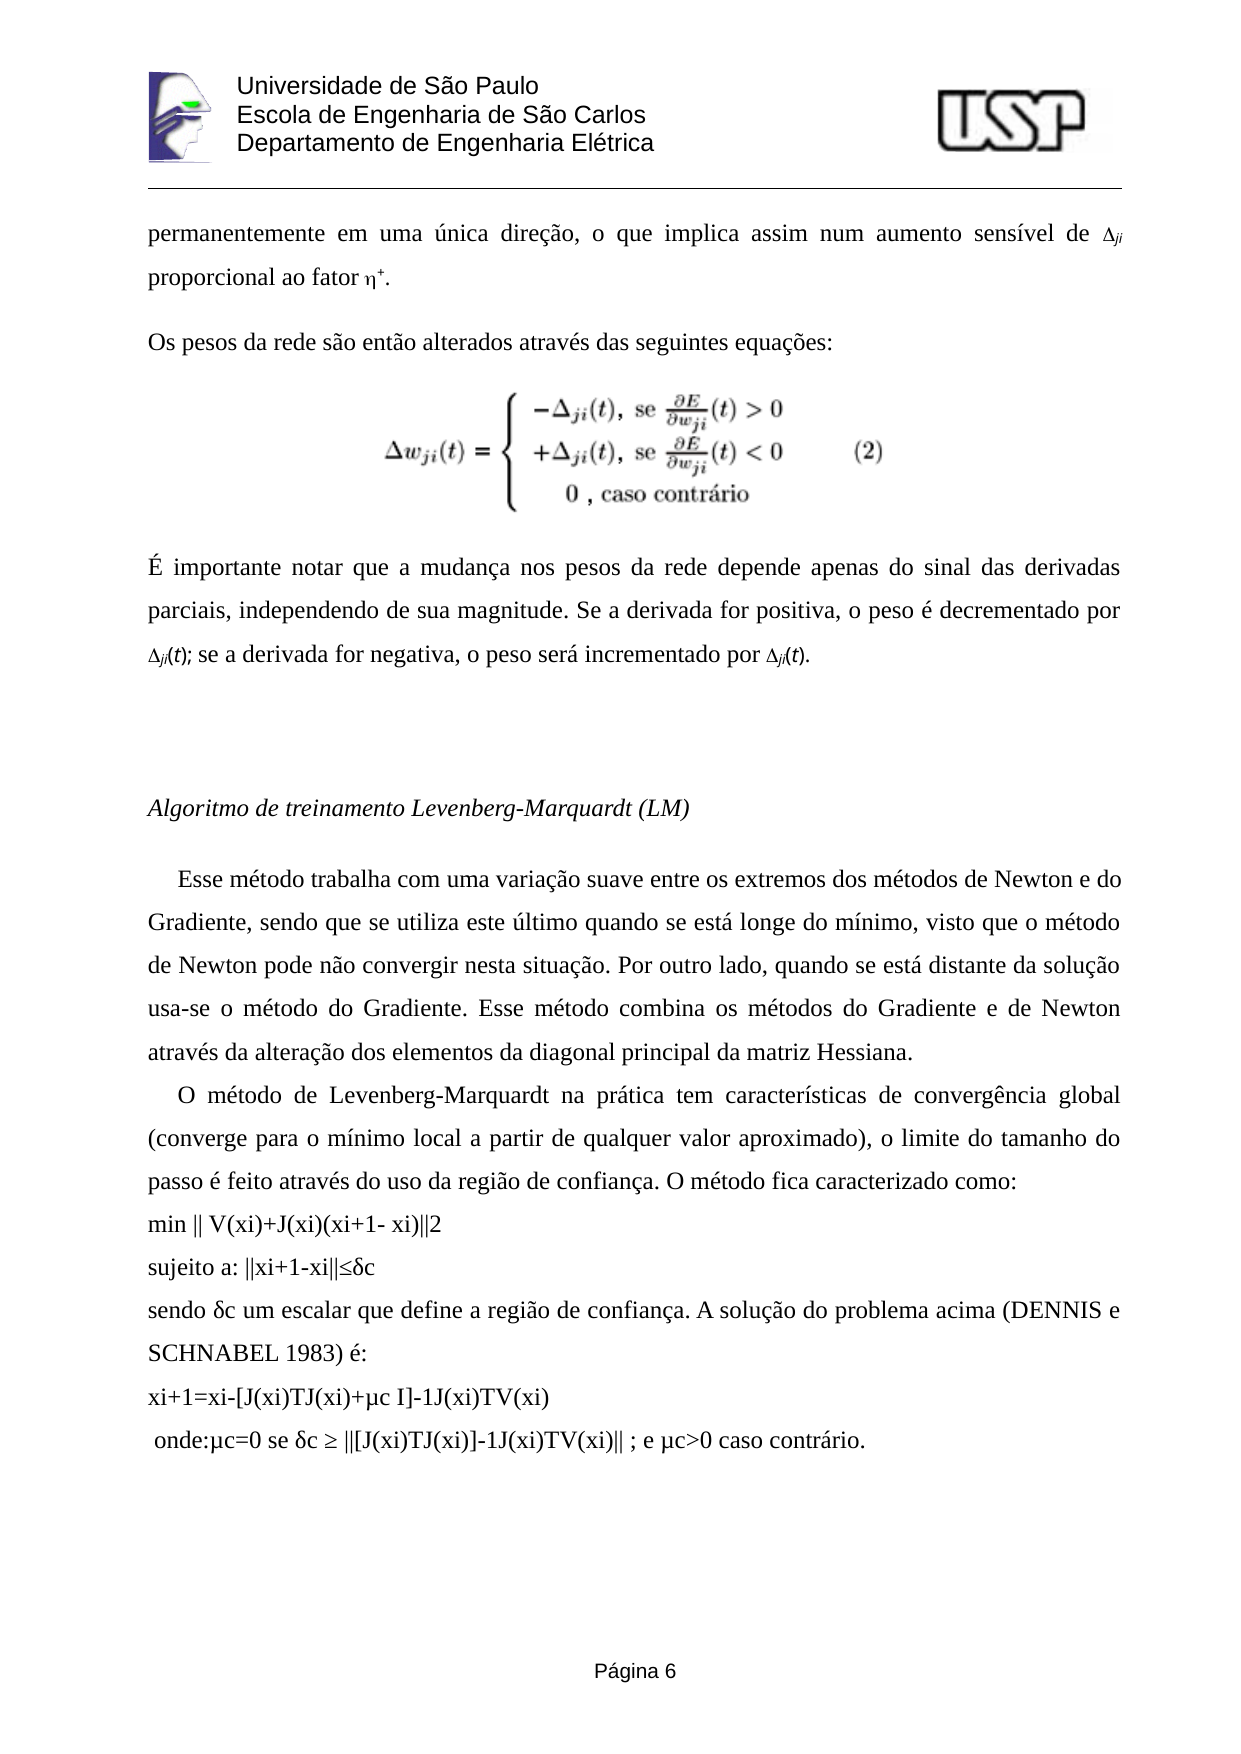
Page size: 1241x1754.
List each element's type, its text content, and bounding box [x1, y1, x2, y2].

text permanentemente em uma única direção, o que implica assim num aumento sensível de ji proporcional ao fator +. [148, 218, 1122, 291]
text Algoritmo de treinamento Levenberg-Marquardt (LM) [148, 793, 1122, 822]
picture [148, 71, 213, 163]
text xi+1=xi-[J(xi)TJ(xi)+µc I]-1J(xi)TV(xi) [148, 1382, 1122, 1410]
text min || V(xi)+J(xi)(xi+1- xi)||2 [148, 1209, 1122, 1238]
picture [377, 390, 893, 517]
text sendo δc um escalar que define a região de confiança. A solução do problema acima (DENNIS e SCHNABEL 1983) é: [148, 1295, 1122, 1367]
text O método de Levenberg-Marquardt na prática tem características de convergência global (converge para o mínimo local a partir de qualquer valor aproximado), o limite do tamanho do passo é feito através do uso da região de confiança. O método fica caracterizado como: [148, 1080, 1122, 1195]
text É importante notar que a mudança nos pesos da rede depende apenas do sinal das derivadas parciais, independendo de sua magnitude. Se a derivada for positiva, o peso é decrementado por ji(t); se a derivada for negativa, o peso será incrementado por ji(t). [148, 552, 1122, 669]
text onde:µc=0 se δc ≥ ||[J(xi)TJ(xi)]-1J(xi)TV(xi)|| ; e µc>0 caso contrário. [148, 1425, 1122, 1453]
text Esse método trabalha com uma variação suave entre os extremos dos métodos de Newton e do Gradiente, sendo que se utiliza este último quando se está longe do mínimo, visto que o método de Newton pode não convergir nesta situação. Por outro lado, quando se está distante da solução usa-se o método do Gradiente. Esse método combina os métodos do Gradiente e de Newton através da alteração dos elementos da diagonal principal da matriz Hessiana. [148, 864, 1122, 1065]
text sujeito a: ||xi+1-xi||≤δc [148, 1252, 1122, 1281]
text Os pesos da rede são então alterados através das seguintes equações: [148, 327, 1122, 355]
